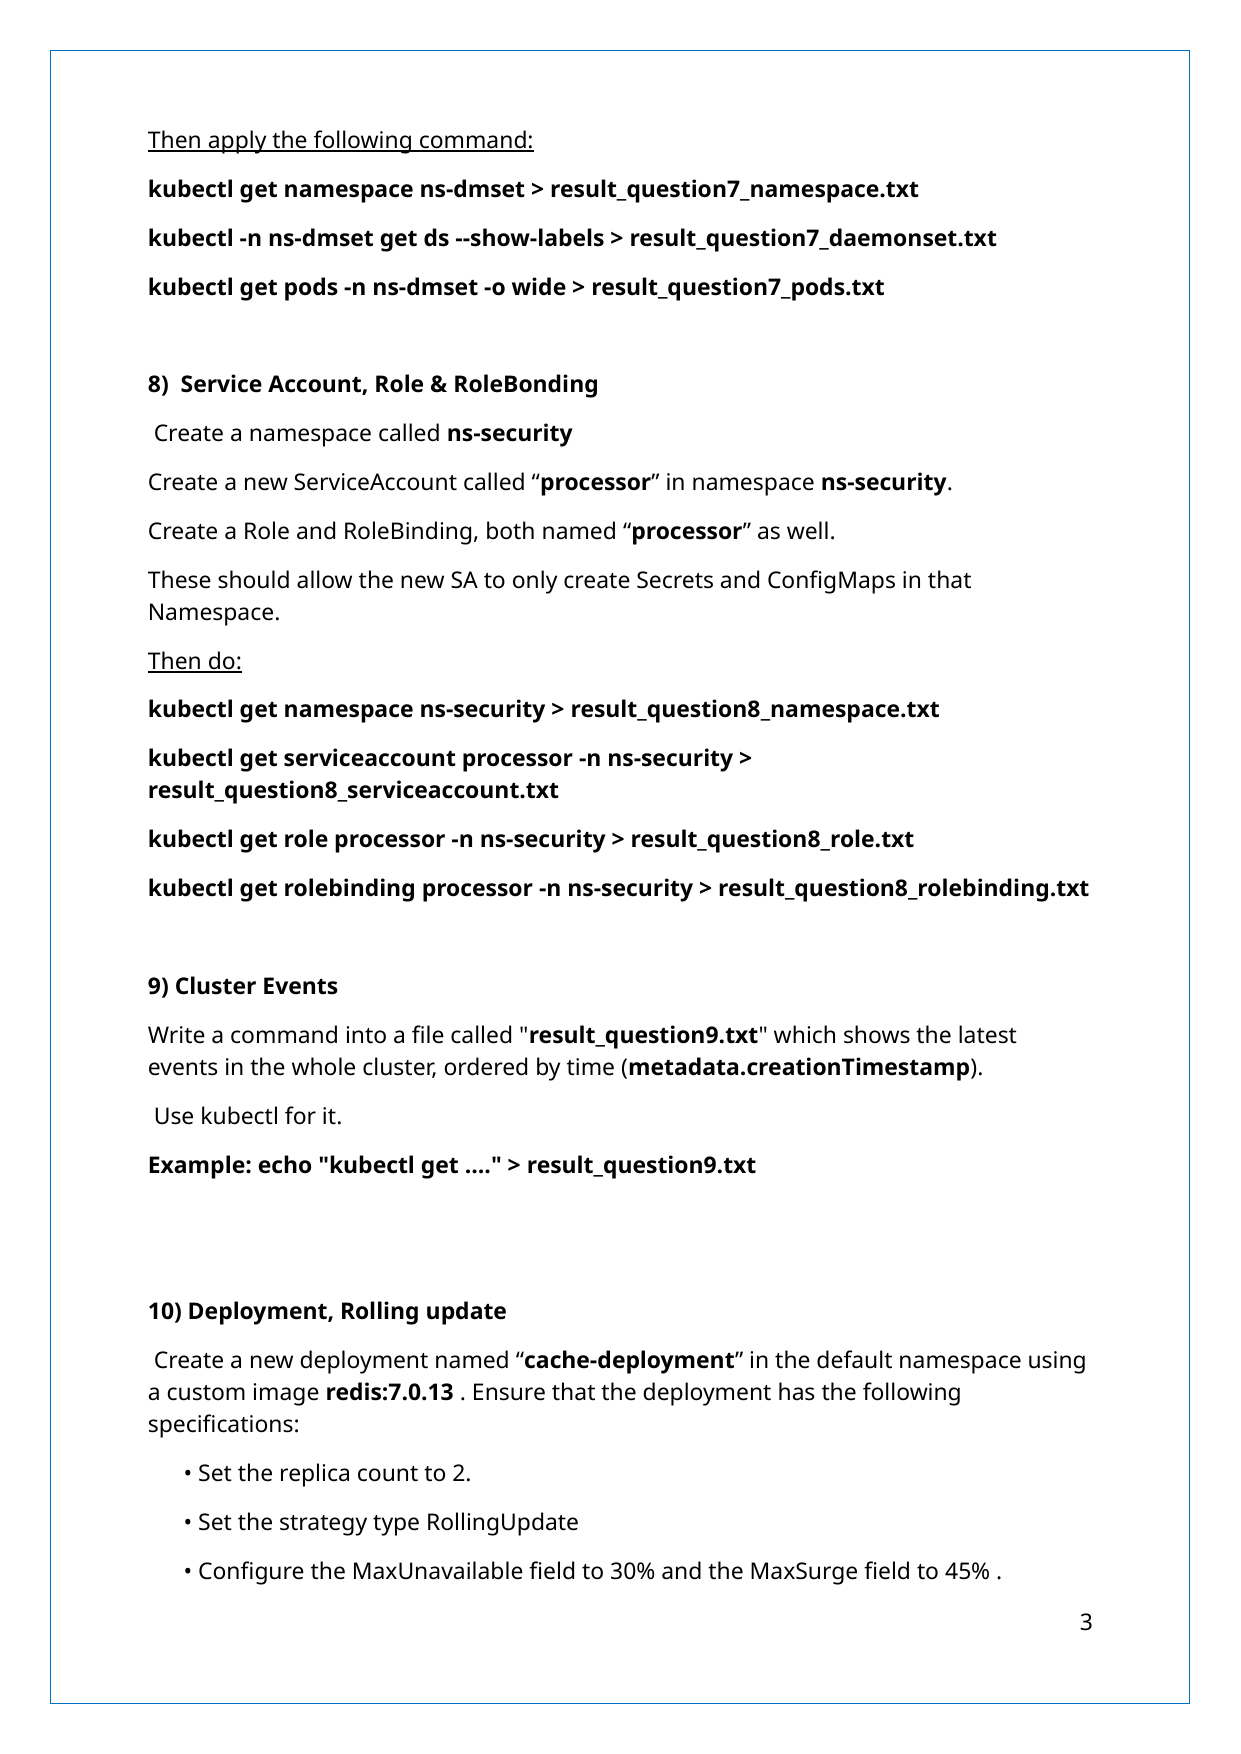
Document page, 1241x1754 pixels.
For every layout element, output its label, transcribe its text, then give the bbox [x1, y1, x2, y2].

text • Set the replica count to 2. [148, 1457, 1093, 1488]
text Create a namespace called ns-security [148, 417, 1093, 448]
text kubectl get role processor -n ns-security > result_question8_role.txt [148, 823, 1093, 854]
text Then apply the following command: [148, 124, 1093, 155]
text Use kubectl for it. [148, 1100, 1093, 1131]
text • Set the strategy type RollingUpdate [148, 1506, 1093, 1537]
text kubectl -n ns-dmset get ds --show-labels > result_question7_daemonset.txt [148, 222, 1093, 253]
text Create a new ServiceAccount called “processor” in namespace ns-security. [148, 466, 1093, 497]
text Create a Role and RoleBinding, both named “processor” as well. [148, 515, 1093, 546]
text 8) Service Account, Role & RoleBonding [148, 368, 1093, 399]
text kubectl get serviceaccount processor -n ns-security > result_question8_serviceaccount.txt [148, 742, 1093, 806]
text Write a command into a file called "result_question9.txt" which shows the latest events in the whole cluster, ordered by time (metadata.creationTimestamp). [148, 1019, 1093, 1082]
text 10) Deployment, Rolling update [148, 1295, 1093, 1326]
text kubectl get rolebinding processor -n ns-security > result_question8_rolebinding.txt [148, 872, 1093, 903]
text kubectl get pods -n ns-dmset -o wide > result_question7_pods.txt [148, 270, 1093, 302]
text Then do: [148, 644, 1093, 676]
text kubectl get namespace ns-dmset > result_question7_namespace.txt [148, 173, 1093, 204]
text kubectl get namespace ns-security > result_question8_namespace.txt [148, 693, 1093, 725]
text These should allow the new SA to only create Secrets and ConfigMaps in that Namespace. [148, 563, 1093, 627]
text Example: echo "kubectl get …." > result_question9.txt [148, 1149, 1093, 1180]
text • Configure the MaxUnavailable field to 30% and the MaxSurge field to 45% . [148, 1555, 1093, 1586]
text 9) Cluster Events [148, 970, 1093, 1001]
text Create a new deployment named “cache-deployment” in the default namespace using a custom image redis:7.0.13 . Ensure that the deployment has the following specifications: [148, 1344, 1093, 1440]
